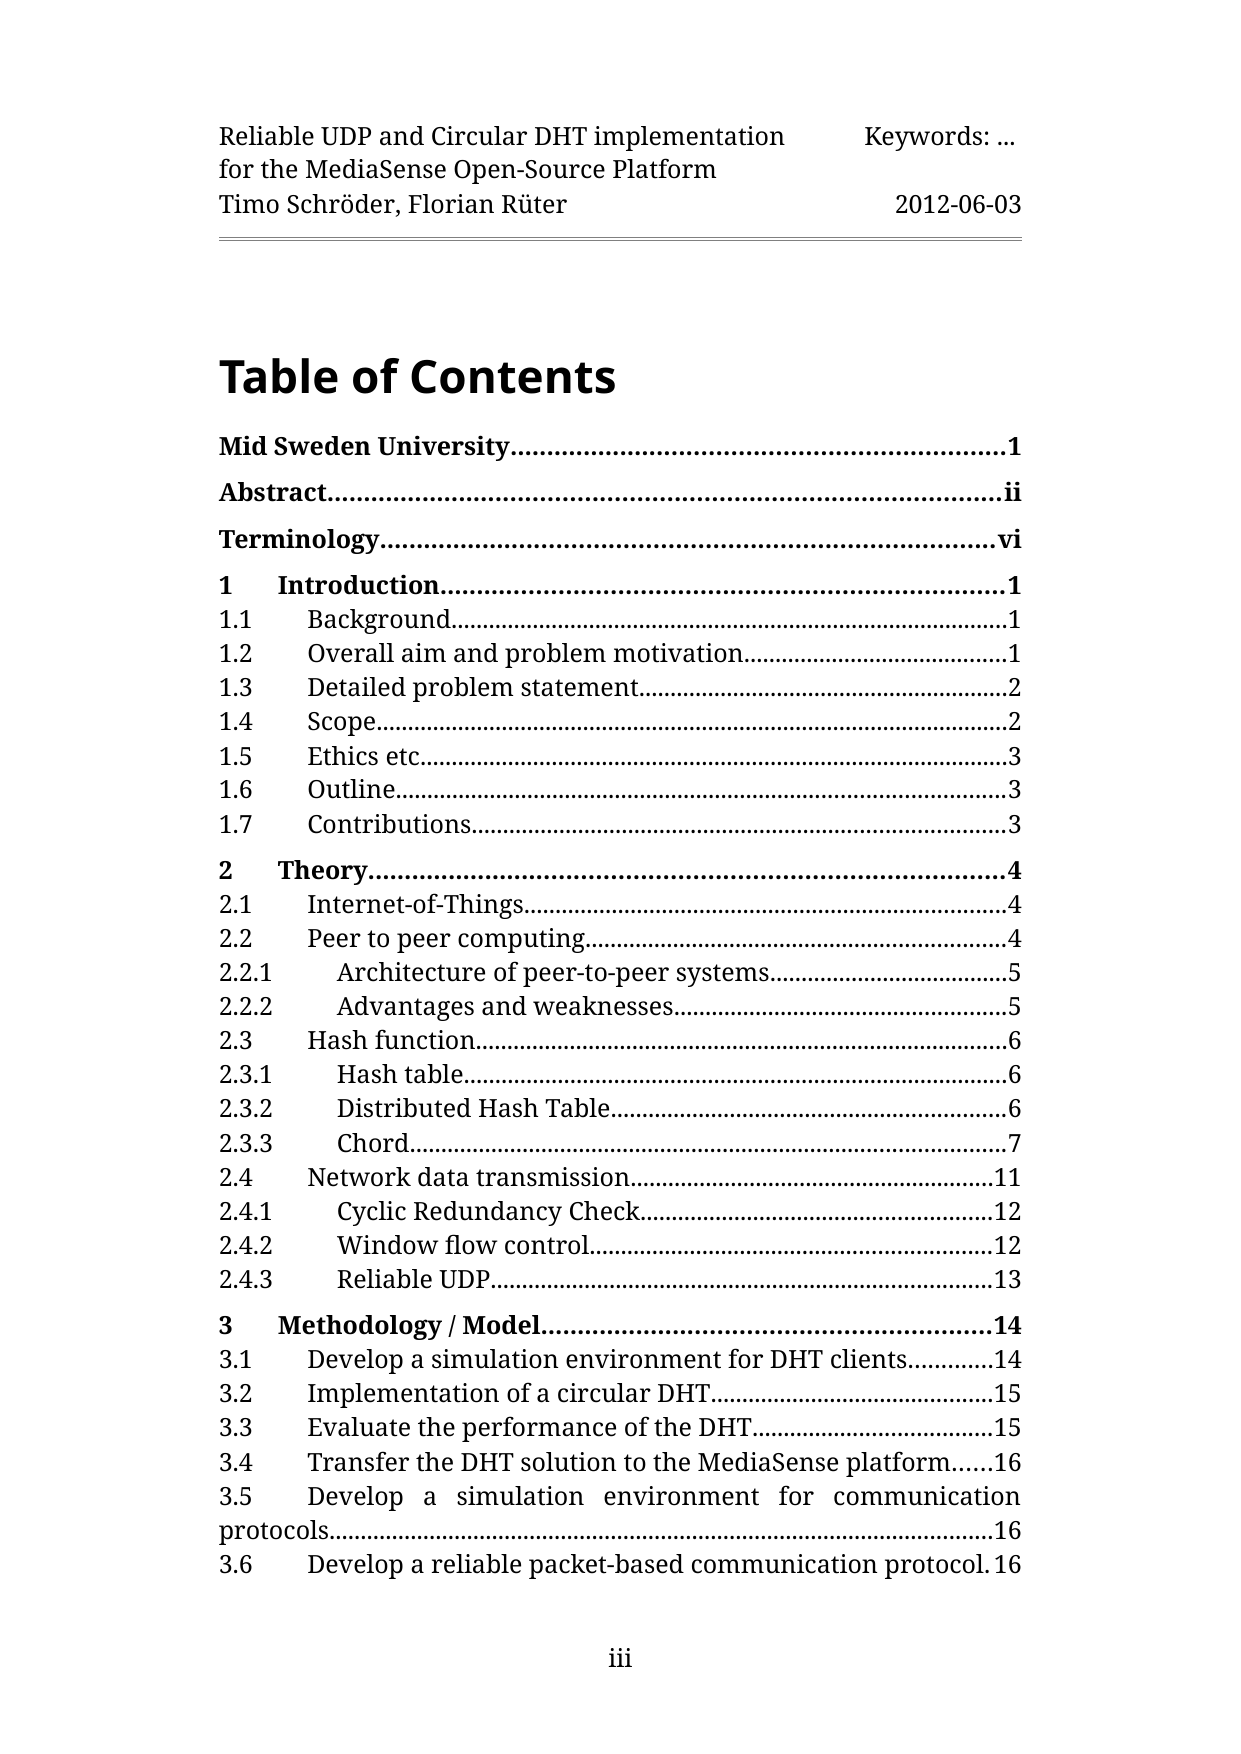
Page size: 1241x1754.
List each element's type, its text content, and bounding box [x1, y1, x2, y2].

text 1 Introduction 1 [218, 568, 1022, 602]
text 2.3.3 Chord 7 [218, 1125, 1022, 1159]
text 2.2.2 Advantages and weaknesses 5 [218, 989, 1022, 1023]
text Terminology vi [218, 521, 1022, 555]
text 1.1 Background 1 [218, 602, 1022, 636]
text 3.6 Develop a reliable packet-based communication protocol 16 [218, 1546, 1022, 1580]
text 3.1 Develop a simulation environment for DHT clients 14 [218, 1342, 1022, 1376]
text 2 Theory 4 [218, 853, 1022, 887]
text 2.3.1 Hash table 6 [218, 1057, 1022, 1091]
text 1.5 Ethics etc 3 [218, 738, 1022, 772]
text 2.3 Hash function 6 [218, 1023, 1022, 1057]
text 1.6 Outline 3 [218, 772, 1022, 806]
text 2.3.2 Distributed Hash Table 6 [218, 1091, 1022, 1125]
text Mid Sweden University 1 [218, 428, 1022, 462]
text 1.7 Contributions 3 [218, 806, 1022, 840]
text 2.4.3 Reliable UDP 13 [218, 1261, 1022, 1296]
text 2.4.1 Cyclic Redundancy Check 12 [218, 1193, 1022, 1227]
text 2.4.2 Window flow control 12 [218, 1227, 1022, 1261]
text 3.4 Transfer the DHT solution to the MediaSense platform 16 [218, 1444, 1022, 1478]
text 2.1 Internet-of-Things 4 [218, 887, 1022, 921]
text 3.2 Implementation of a circular DHT 15 [218, 1376, 1022, 1410]
text 2.2.1 Architecture of peer-to-peer systems 5 [218, 955, 1022, 989]
text 1.2 Overall aim and problem motivation 1 [218, 636, 1022, 670]
subtitle Table of Contents [218, 344, 1022, 407]
text 3.3 Evaluate the performance of the DHT 15 [218, 1410, 1022, 1444]
text 2.4 Network data transmission 11 [218, 1159, 1022, 1193]
text 1.4 Scope 2 [218, 704, 1022, 738]
text 3.5 Develop a simulation environment for communication protocols 16 [218, 1478, 1022, 1546]
text 3 Methodology / Model 14 [218, 1308, 1022, 1342]
text 1.3 Detailed problem statement 2 [218, 670, 1022, 704]
text 2.2 Peer to peer computing 4 [218, 921, 1022, 955]
text Abstract ii [218, 475, 1022, 509]
